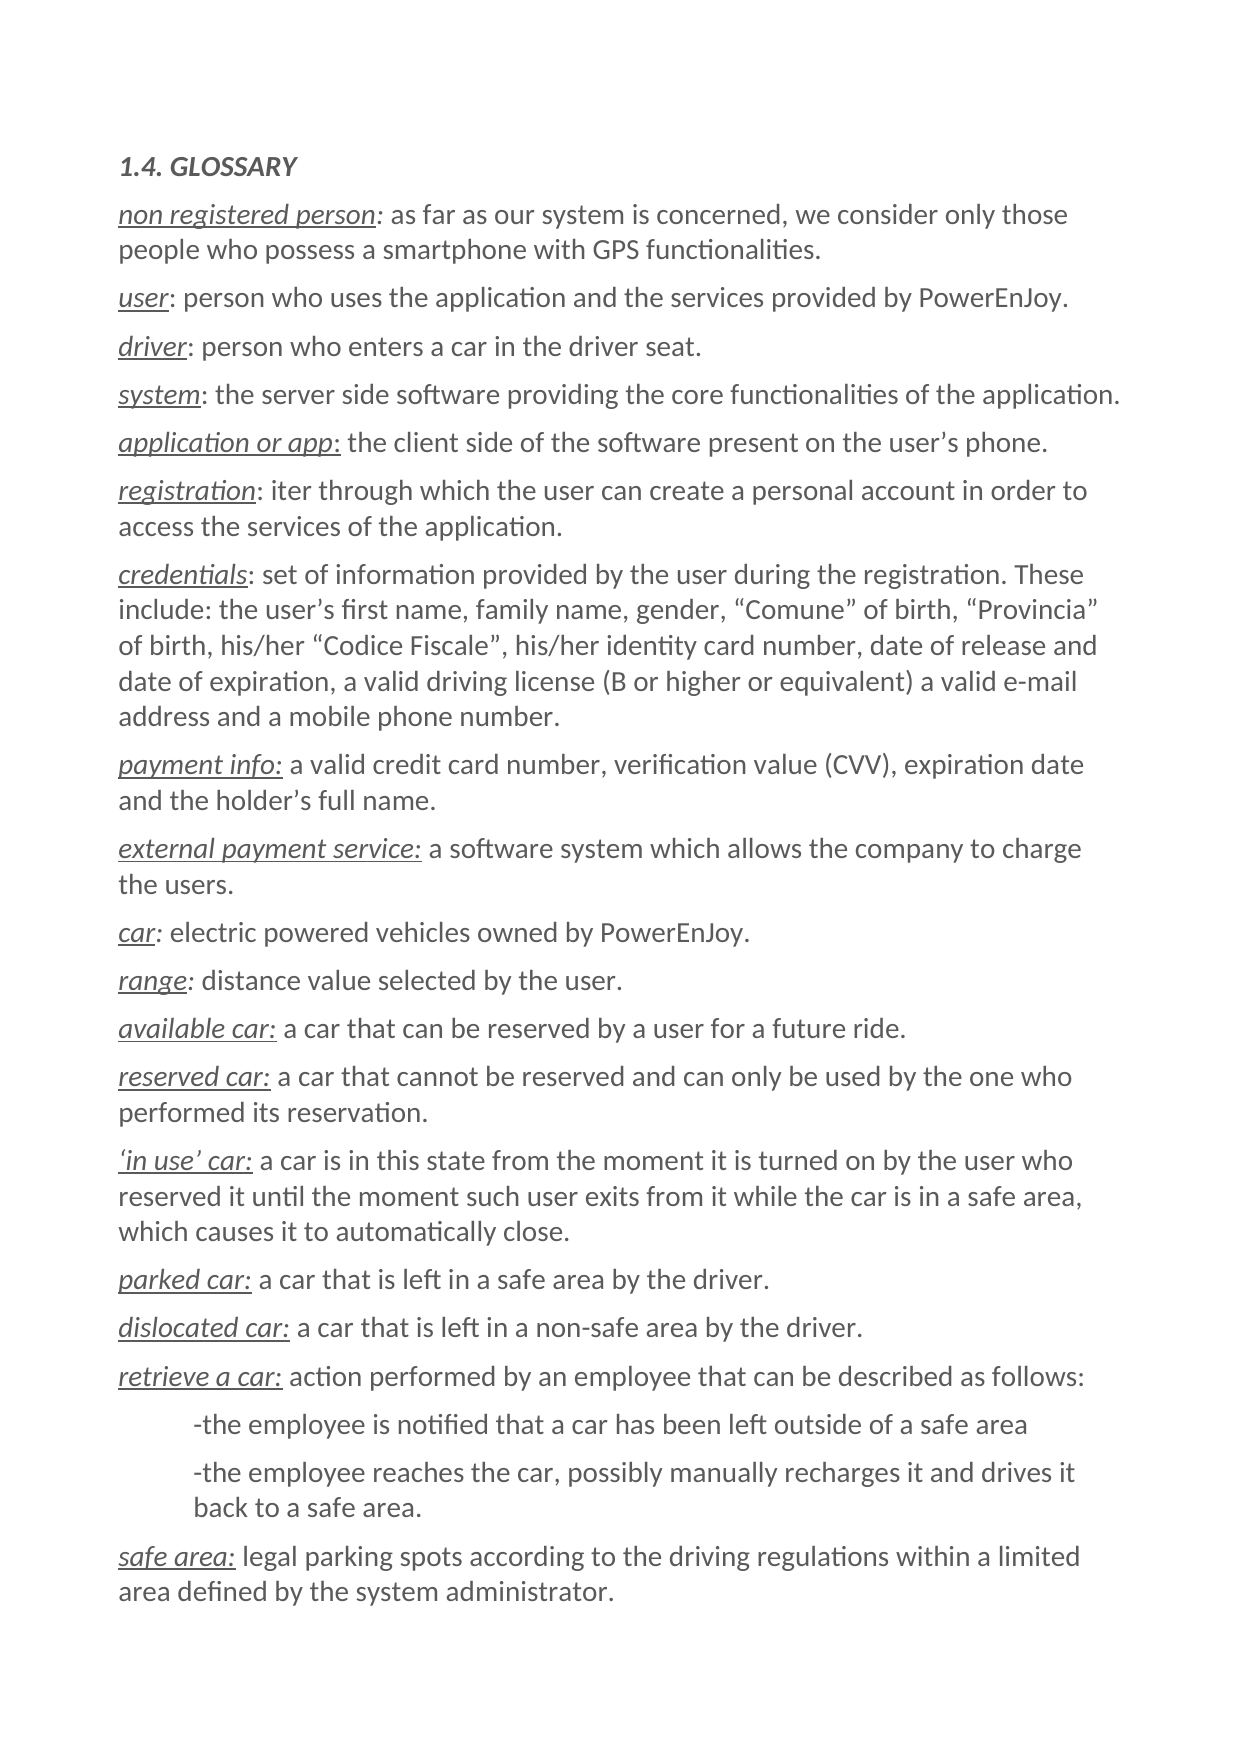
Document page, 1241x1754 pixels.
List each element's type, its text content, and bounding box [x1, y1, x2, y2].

text parked car: a car that is left in a safe area by the driver. [118, 1261, 1122, 1297]
text driver: person who enters a car in the driver seat. [118, 328, 1122, 363]
text registration: iter through which the user can create a personal account in order to access the services of the application. [118, 472, 1122, 543]
text payment info: a valid credit card number, verification value (CVV), expiration date and the holder’s full name. [118, 746, 1122, 818]
text ‘in use’ car: a car is in this state from the moment it is turned on by the user who reserved it until the moment such user exits from it while the car is in a safe area, which causes it to automatically close. [118, 1142, 1122, 1249]
text -the employee reaches the car, possibly manually recharges it and drives it back to a safe area. [193, 1454, 1122, 1525]
text user: person who uses the application and the services provided by PowerEnJoy. [118, 279, 1122, 315]
text -the employee is notified that a car has been left outside of a safe area [193, 1406, 1122, 1441]
text non registered person: as far as our system is concerned, we consider only those people who possess a smartphone with GPS functionalities. [118, 196, 1122, 267]
subtitle 1.4. GLOSSARY [118, 148, 1122, 183]
text credentials: set of information provided by the user during the registration. These include: the user’s first name, family name, gender, “Comune” of birth, “Provincia” of birth, his/her “Codice Fiscale”, his/her identity card number, date of release and date of expiration, a valid driving license (B or higher or equivalent) a valid e-mail address and a mobile phone number. [118, 556, 1122, 734]
text external payment service: a software system which allows the company to charge the users. [118, 830, 1122, 901]
text range: distance value selected by the user. [118, 962, 1122, 998]
text system: the server side software providing the core functionalities of the application. [118, 376, 1122, 411]
text retrieve a car: action performed by an employee that can be described as follows: [118, 1358, 1122, 1393]
text car: electric powered vehicles owned by PowerEnJoy. [118, 914, 1122, 949]
text available car: a car that can be reserved by a user for a future ride. [118, 1010, 1122, 1046]
text safe area: legal parking spots according to the driving regulations within a limited area defined by the system administrator. [118, 1538, 1122, 1609]
text application or app: the client side of the software present on the user’s phone. [118, 424, 1122, 459]
text reserved car: a car that cannot be reserved and can only be used by the one who performed its reservation. [118, 1058, 1122, 1129]
text dislocated car: a car that is left in a non-safe area by the driver. [118, 1309, 1122, 1345]
